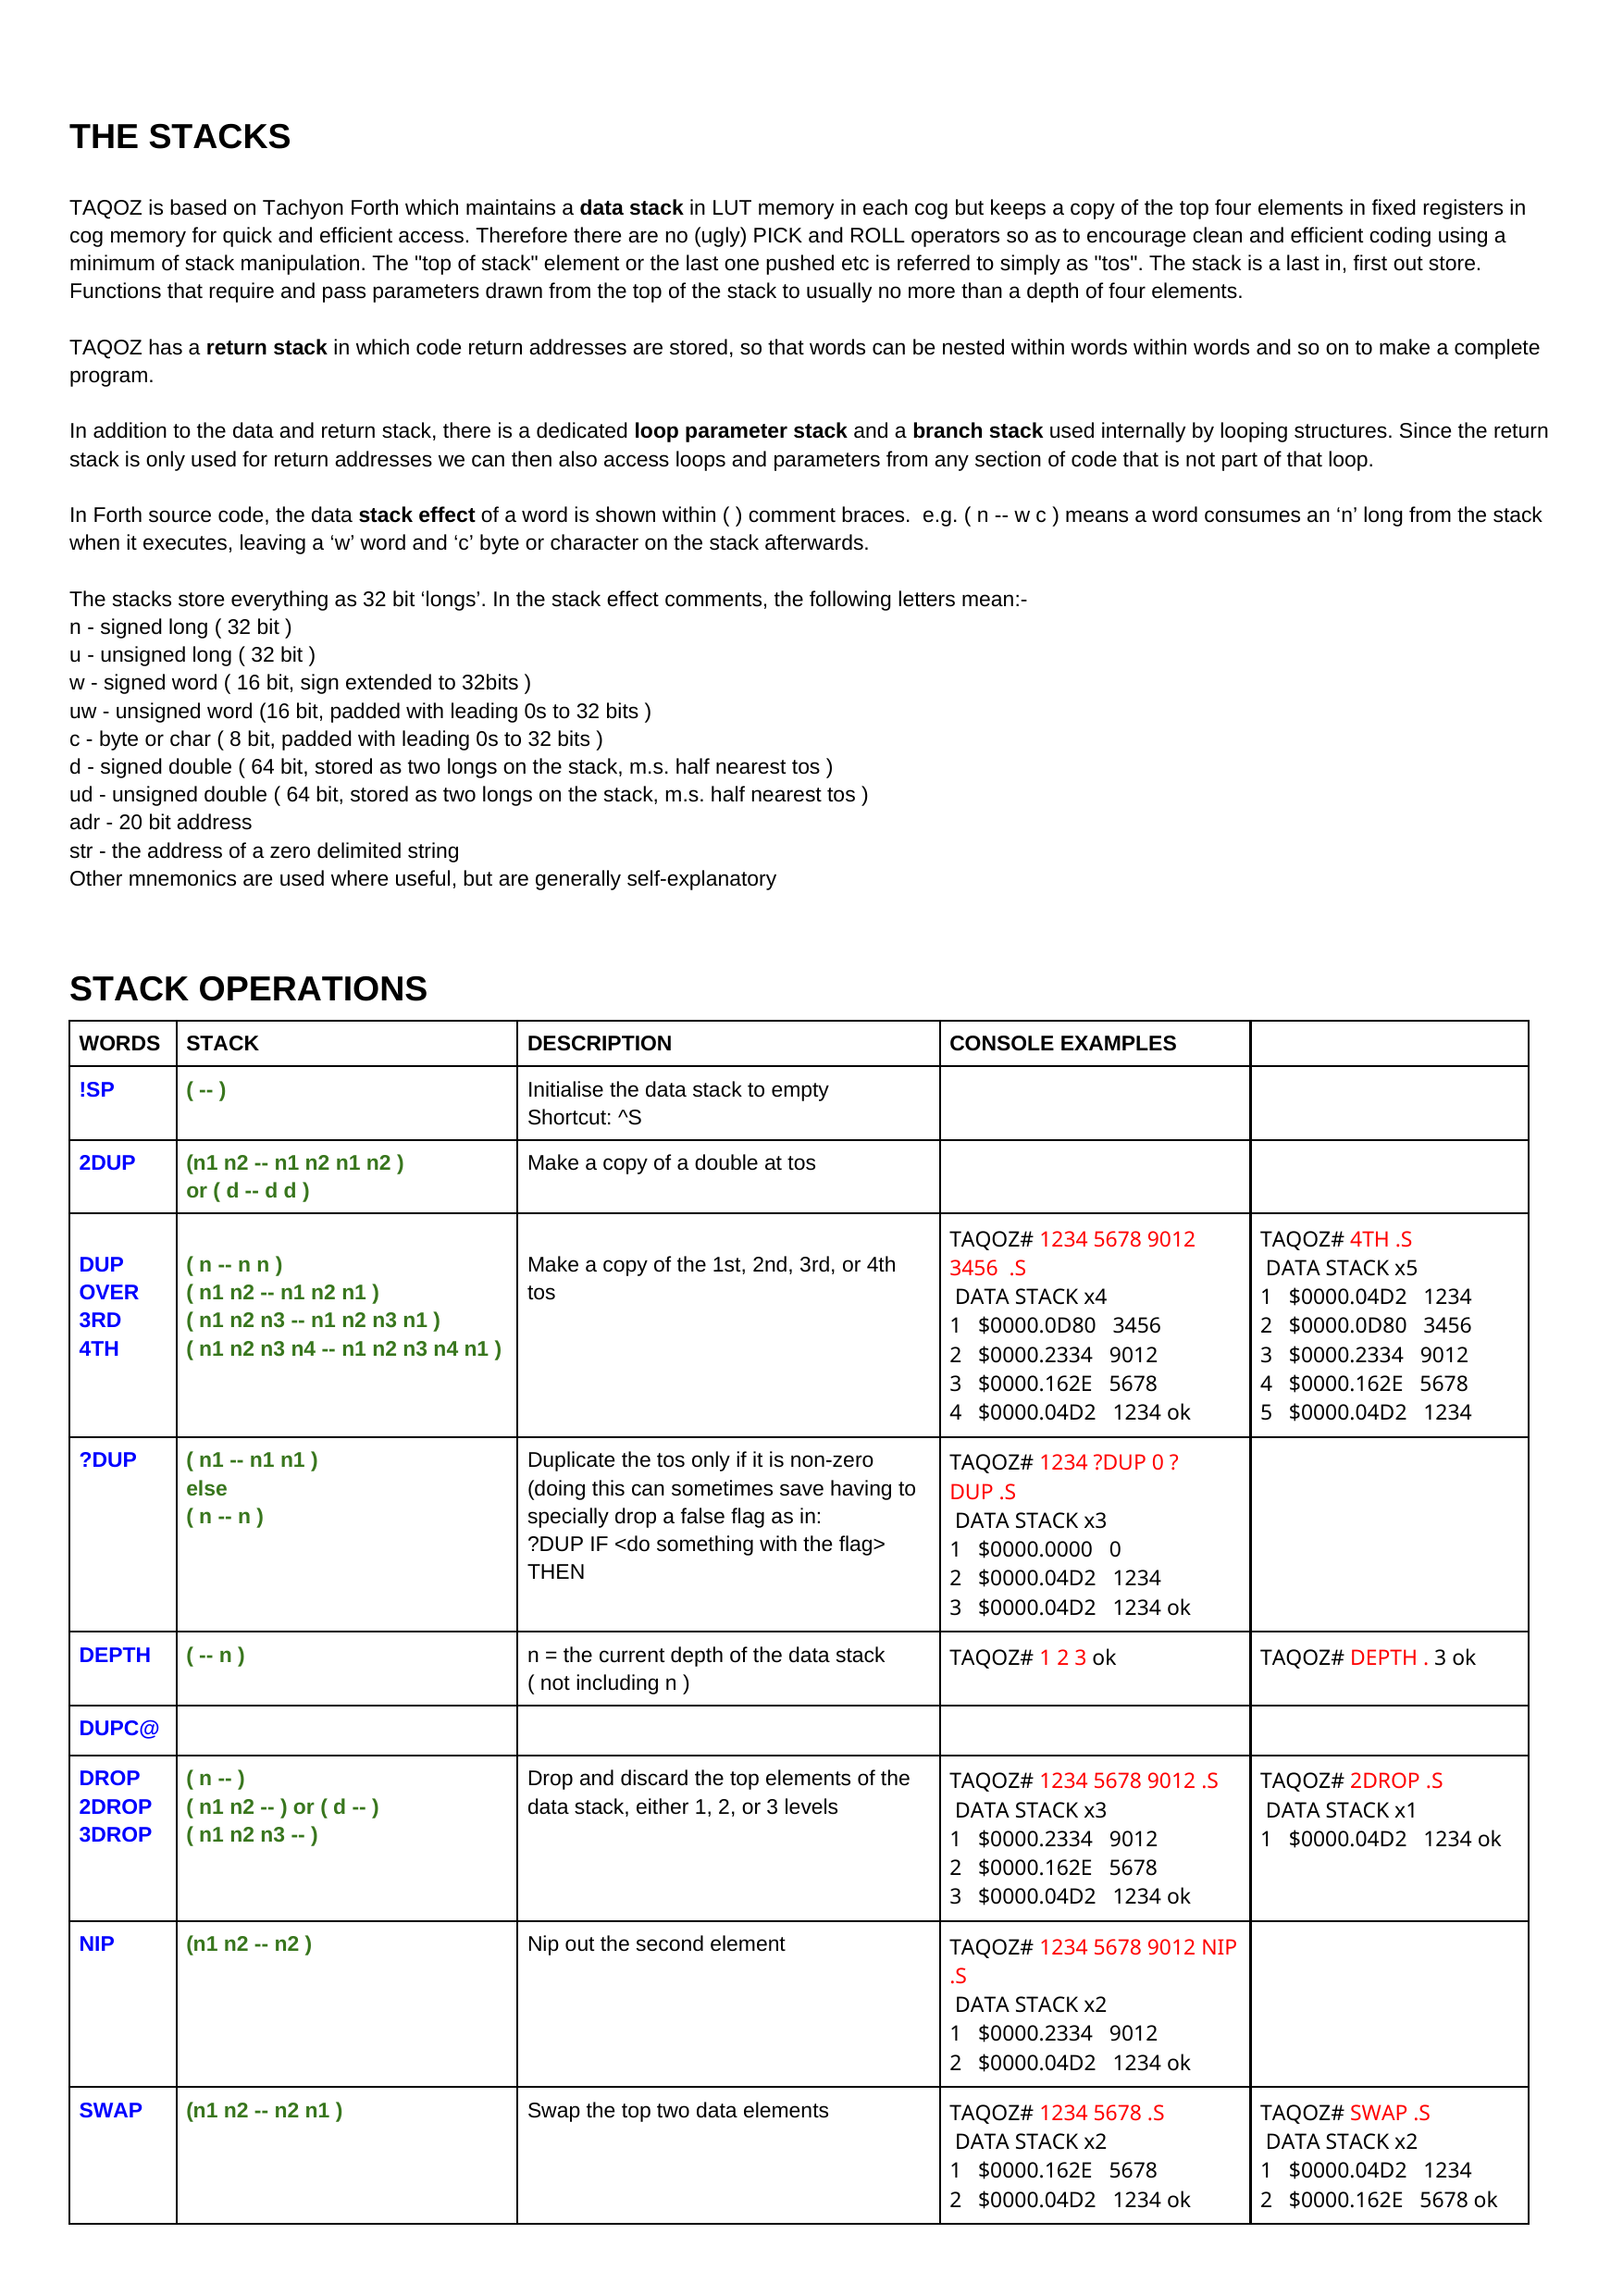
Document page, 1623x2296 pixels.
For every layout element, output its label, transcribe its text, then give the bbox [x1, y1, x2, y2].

table_cell Drop and discard the top elements of the data stack, either 1, 2, or 3 levels [518, 1756, 939, 1920]
text c - byte or char ( 8 bit, padded with leading 0s to 32 bits ) [69, 726, 1554, 751]
table_cell TAQOZ# 2DROP .S DATA STACK x1 1 $0000.04D2 1234 ok [1252, 1756, 1528, 1920]
subtitle THE STACKS [69, 116, 1554, 155]
table_cell (n1 n2 -- n1 n2 n1 n2 ) or ( d -- d d ) [178, 1141, 516, 1212]
table_cell [1252, 1067, 1528, 1139]
table_cell (n1 n2 -- n2 n1 ) [178, 2088, 516, 2223]
table_cell Make a copy of a double at tos [518, 1141, 939, 1212]
table_cell ( -- n ) [178, 1632, 516, 1705]
text uw - unsigned word (16 bit, padded with leading 0s to 32 bits ) [69, 698, 1554, 723]
table_cell [518, 1706, 939, 1755]
table_cell DUPC@ [70, 1706, 176, 1755]
text TAQOZ is based on Tachyon Forth which maintains a data stack in LUT memory in each cog but keeps a copy of the top four elements in fixed registers in cog memory for quick and efficient access. Therefore there are no (ugly) PICK and ROLL operators so as to encourage clean and efficient coding using a minimum of stack manipulation. The "top of stack" element or the last one pushed etc is referred to simply as "tos". The stack is a last in, first out store. Functions that require and pass parameters drawn from the top of the stack to usually no more than a depth of four elements. [69, 195, 1554, 304]
text u - unsigned long ( 32 bit ) [69, 642, 1554, 667]
text n - signed long ( 32 bit ) [69, 614, 1554, 639]
table_cell TAQOZ# DEPTH . 3 ok [1252, 1632, 1528, 1705]
table_cell 2DUP [70, 1141, 176, 1212]
table_cell Swap the top two data elements [518, 2088, 939, 2223]
text w - signed word ( 16 bit, sign extended to 32bits ) [69, 670, 1554, 695]
table_cell DEPTH [70, 1632, 176, 1705]
subtitle STACK OPERATIONS [69, 968, 1554, 1008]
text adr - 20 bit address [69, 810, 1554, 835]
table_cell ?DUP [70, 1438, 176, 1631]
text ud - unsigned double ( 64 bit, stored as two longs on the stack, m.s. half nearest tos ) [69, 782, 1554, 807]
table_cell ( n1 -- n1 n1 ) else ( n -- n ) [178, 1438, 516, 1631]
table_cell TAQOZ# SWAP .S DATA STACK x2 1 $0000.04D2 1234 2 $0000.162E 5678 ok [1252, 2088, 1528, 2223]
table_header [1252, 1022, 1528, 1065]
table_cell NIP [70, 1922, 176, 2086]
text In Forth source code, the data stack effect of a word is shown within ( ) comment braces. e.g. ( n -- w c ) means a word consumes an ‘n’ long from the stack when it executes, leaving a ‘w’ word and ‘c’ byte or character on the stack afterwards. [69, 503, 1554, 555]
table_cell [941, 1706, 1249, 1755]
table_cell DROP 2DROP 3DROP [70, 1756, 176, 1920]
table_cell [941, 1067, 1249, 1139]
table_cell Nip out the second element [518, 1922, 939, 2086]
table_cell [1252, 1922, 1528, 2086]
table_cell ( n -- n n ) ( n1 n2 -- n1 n2 n1 ) ( n1 n2 n3 -- n1 n2 n3 n1 ) ( n1 n2 n3 n4 -- n1 n2 n3 n4 n1 ) [178, 1214, 516, 1436]
table_header CONSOLE EXAMPLES [941, 1022, 1249, 1065]
text In addition to the data and return stack, there is a dedicated loop parameter stack and a branch stack used internally by looping structures. Since the return stack is only used for return addresses we can then also access loops and parameters from any section of code that is not part of that loop. [69, 418, 1554, 471]
table_cell TAQOZ# 1234 5678 9012 NIP .S DATA STACK x2 1 $0000.2334 9012 2 $0000.04D2 1234 ok [941, 1922, 1249, 2086]
text The stacks store everything as 32 bit ‘longs’. In the stack effect comments, the following letters mean:- [69, 587, 1554, 611]
text Other mnemonics are used where useful, but are generally self-explanatory [69, 866, 1554, 890]
table_header STACK [178, 1022, 516, 1065]
table_cell [178, 1706, 516, 1755]
table_cell [1252, 1706, 1528, 1755]
table_cell TAQOZ# 1234 5678 9012 3456 .S DATA STACK x4 1 $0000.0D80 3456 2 $0000.2334 9012 3 $0000.162E 5678 4 $0000.04D2 1234 ok [941, 1214, 1249, 1436]
table_cell TAQOZ# 1234 5678 .S DATA STACK x2 1 $0000.162E 5678 2 $0000.04D2 1234 ok [941, 2088, 1249, 2223]
text TAQOZ has a return stack in which code return addresses are stored, so that words can be nested within words within words and so on to make a complete program. [69, 335, 1554, 387]
text str - the address of a zero delimited string [69, 838, 1554, 863]
table_cell ( -- ) [178, 1067, 516, 1139]
table_cell ( n -- ) ( n1 n2 -- ) or ( d -- ) ( n1 n2 n3 -- ) [178, 1756, 516, 1920]
table_cell [1252, 1141, 1528, 1212]
table_header DESCRIPTION [518, 1022, 939, 1065]
table_cell n = the current depth of the data stack ( not including n ) [518, 1632, 939, 1705]
table_cell !SP [70, 1067, 176, 1139]
table_cell Make a copy of the 1st, 2nd, 3rd, or 4th tos [518, 1214, 939, 1436]
table_cell TAQOZ# 1234 5678 9012 .S DATA STACK x3 1 $0000.2334 9012 2 $0000.162E 5678 3 $0000.04D2 1234 ok [941, 1756, 1249, 1920]
table_cell TAQOZ# 4TH .S DATA STACK x5 1 $0000.04D2 1234 2 $0000.0D80 3456 3 $0000.2334 9012 4 $0000.162E 5678 5 $0000.04D2 1234 [1252, 1214, 1528, 1436]
table_cell DUP OVER 3RD 4TH [70, 1214, 176, 1436]
table_cell [941, 1141, 1249, 1212]
table_cell SWAP [70, 2088, 176, 2223]
table_cell (n1 n2 -- n2 ) [178, 1922, 516, 2086]
table_cell [1252, 1438, 1528, 1631]
text d - signed double ( 64 bit, stored as two longs on the stack, m.s. half nearest tos ) [69, 754, 1554, 778]
table_cell TAQOZ# 1234 ?DUP 0 ?DUP .S DATA STACK x3 1 $0000.0000 0 2 $0000.04D2 1234 3 $0000.04D2 1234 ok [941, 1438, 1249, 1631]
table_cell TAQOZ# 1 2 3 ok [941, 1632, 1249, 1705]
table_cell Initialise the data stack to empty Shortcut: ^S [518, 1067, 939, 1139]
table_cell Duplicate the tos only if it is non-zero (doing this can sometimes save having to specially drop a false flag as in: ?DUP IF <do something with the flag> THEN [518, 1438, 939, 1631]
table_header WORDS [70, 1022, 176, 1065]
